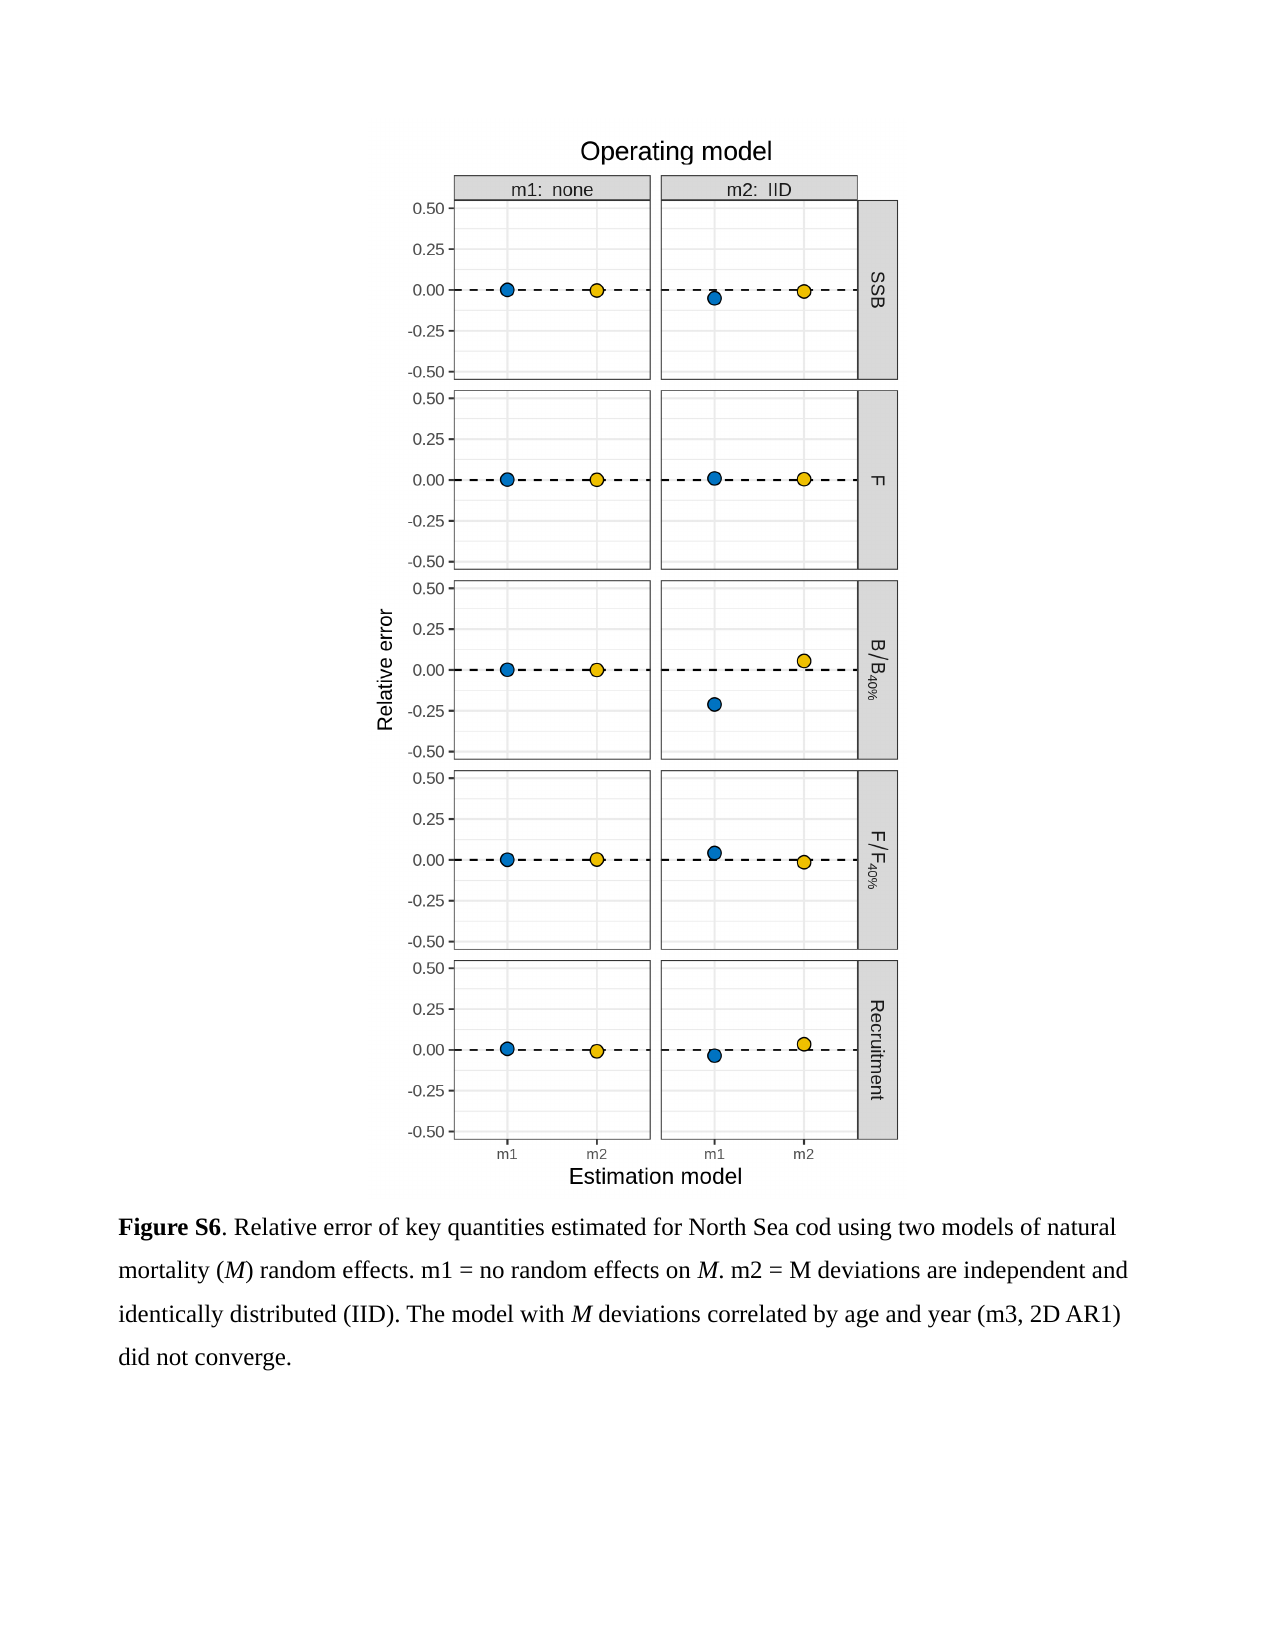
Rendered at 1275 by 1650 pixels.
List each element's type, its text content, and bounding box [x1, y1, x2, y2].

text Figure S6. Relative error of key quantities estimated for North Sea cod using two models of natural mortality (M) random effects. m1 = no random effects on M. m2 = M deviations are independent and identically distributed (IID). The model with M deviations correlated by age and year (m3, 2D AR1) did not converge. [118, 1212, 1157, 1371]
picture [367, 118, 908, 1199]
